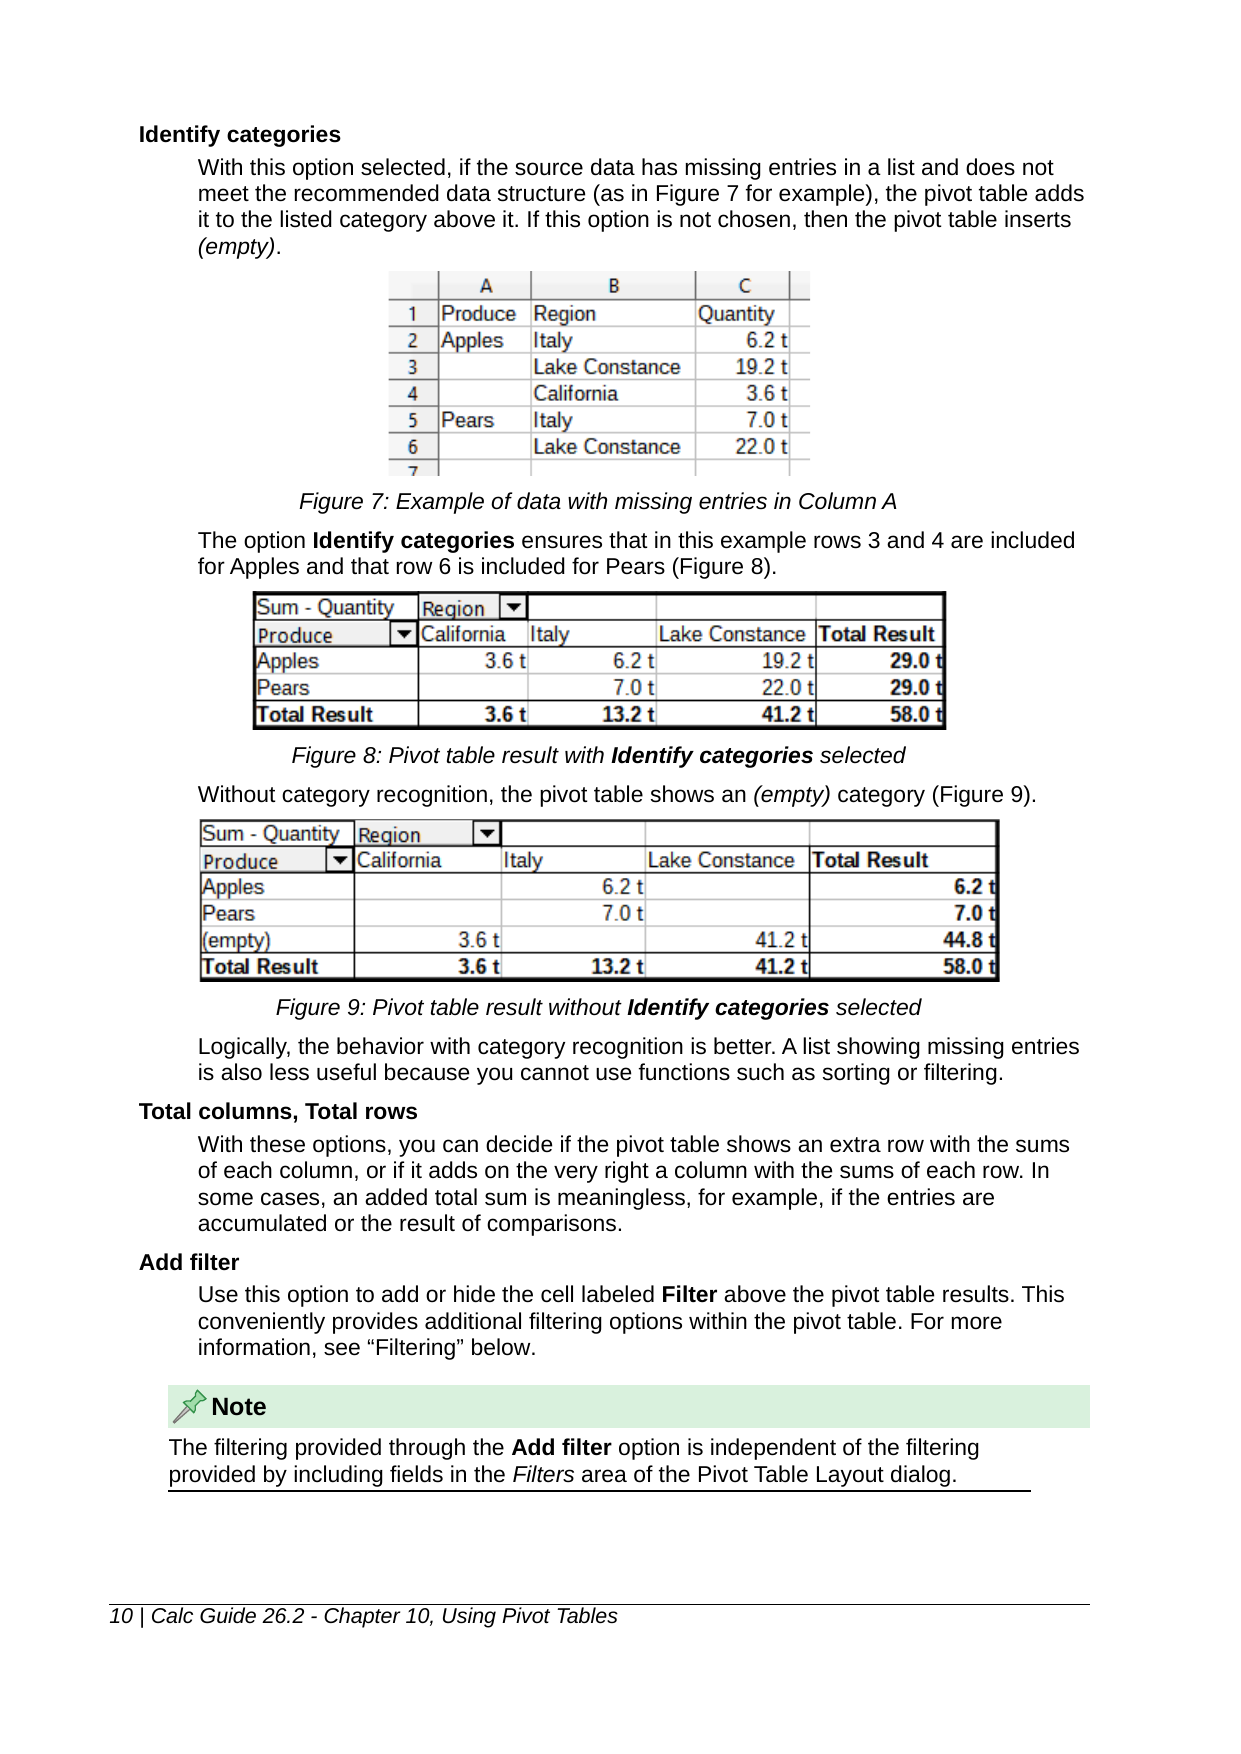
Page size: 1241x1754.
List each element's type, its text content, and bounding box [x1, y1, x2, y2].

text Identify categories [139, 121, 1090, 147]
picture [199, 819, 1000, 982]
text With these options, you can decide if the pivot table shows an extra row with the sums of each column, or if it adds on the very right a column with the sums of each row. In some cases, an added total sum is meaningless, for example, if the entries are accumulated or the result of comparisons. [198, 1131, 1090, 1236]
text With this option selected, if the source data has missing entries in a list and does not meet the recommended data structure (as in Figure 7 for example), the pivot table adds it to the listed category above it. If this option is not chosen, then the pivot table inserts (empty). [198, 154, 1090, 259]
text Without category recognition, the pivot table shows an (empty) category (Figure 9). [198, 781, 1090, 807]
picture [388, 271, 811, 476]
text Figure 8: Pivot table result with Identify categories selected [252, 742, 946, 768]
picture [252, 591, 947, 730]
subtitle Note [168, 1385, 1090, 1428]
text Figure 9: Pivot table result without Identify categories selected [199, 994, 999, 1021]
text Use this option to add or hide the cell labeled Filter above the pivot table results. This conveniently provides additional filtering options within the pivot table. For more information, see “Filtering” below. [198, 1281, 1090, 1360]
text Logically, the behavior with category recognition is better. A list showing missing entries is also less useful because you cannot use functions such as sorting or filtering. [198, 1033, 1090, 1086]
text Total columns, Total rows [139, 1098, 1090, 1124]
text The option Identify categories ensures that in this example rows 3 and 4 are included for Apples and that row 6 is included for Pears (Figure 8). [198, 527, 1090, 579]
text The filtering provided through the Add filter option is independent of the filtering provided by including fields in the Filters area of the Pivot Table Layout dialog. [168, 1434, 1031, 1490]
text Figure 7: Example of data with missing entries in Column A [299, 488, 900, 514]
text Add filter [139, 1249, 1090, 1275]
